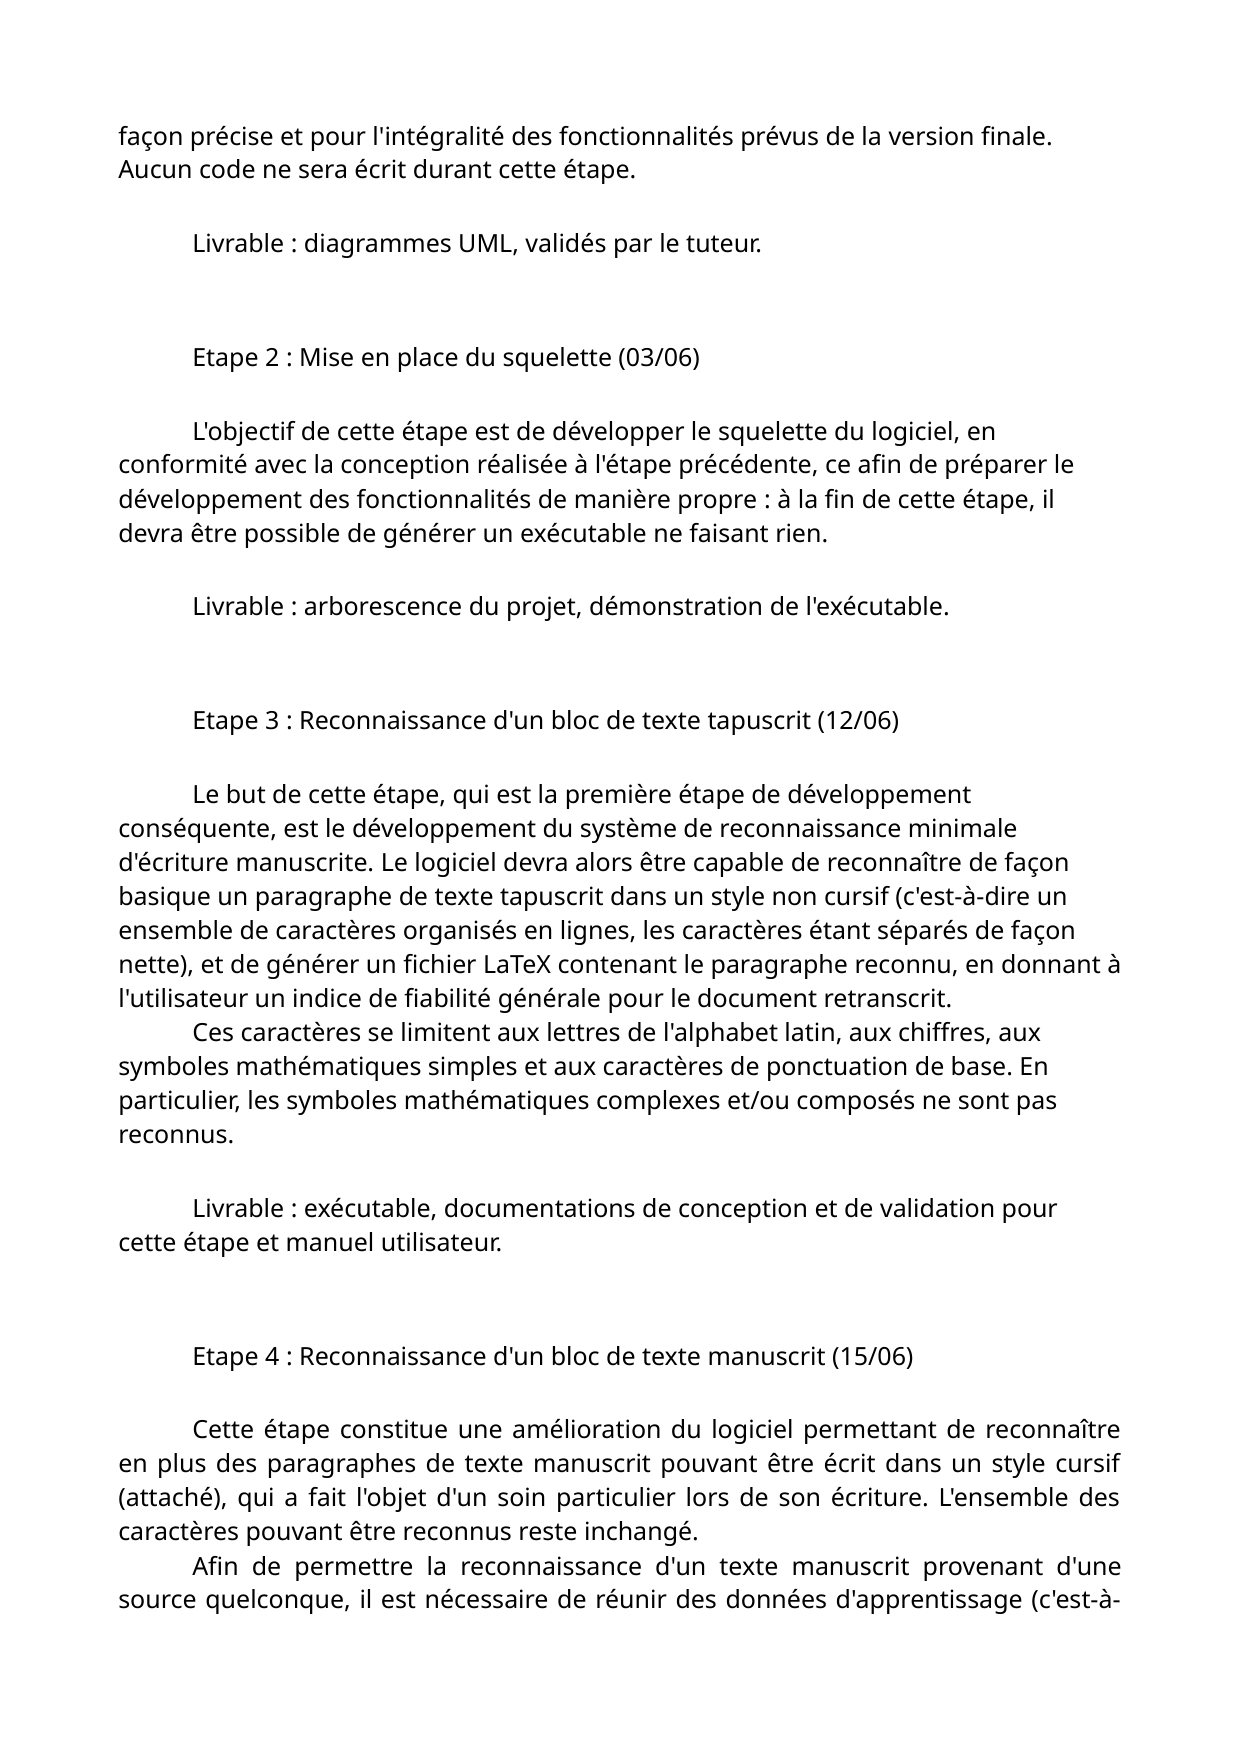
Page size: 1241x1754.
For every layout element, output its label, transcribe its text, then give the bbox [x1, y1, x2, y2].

text Afin de permettre la reconnaissance d'un texte manuscrit provenant d'une source quelconque, il est nécessaire de réunir des données d'apprentissage (c'est-à- [118, 1548, 1122, 1616]
text L'objectif de cette étape est de développer le squelette du logiciel, en conformité avec la conception réalisée à l'étape précédente, ce afin de préparer le développement des fonctionnalités de manière propre : à la fin de cette étape, il devra être possible de générer un exécutable ne faisant rien. [118, 413, 1122, 549]
text Ces caractères se limitent aux lettres de l'alphabet latin, aux chiffres, aux symboles mathématiques simples et aux caractères de ponctuation de base. En particulier, les symboles mathématiques complexes et/ou composés ne sont pas reconnus. [118, 1015, 1122, 1151]
text Livrable : exécutable, documentations de conception et de validation pour cette étape et manuel utilisateur. [118, 1191, 1122, 1259]
text Le but de cette étape, qui est la première étape de développement conséquente, est le développement du système de reconnaissance minimale d'écriture manuscrite. Le logiciel devra alors être capable de reconnaître de façon basique un paragraphe de texte tapuscrit dans un style non cursif (c'est-à-dire un ensemble de caractères organisés en lignes, les caractères étant séparés de façon nette), et de générer un fichier LaTeX contenant le paragraphe reconnu, en donnant à l'utilisateur un indice de fiabilité générale pour le document retranscrit. [118, 776, 1122, 1015]
text façon précise et pour l'intégralité des fonctionnalités prévus de la version finale. Aucun code ne sera écrit durant cette étape. [118, 118, 1122, 186]
text Livrable : diagrammes UML, validés par le tuteur. [118, 226, 1122, 260]
text Cette étape constitue une amélioration du logiciel permettant de reconnaître en plus des paragraphes de texte manuscrit pouvant être écrit dans un style cursif (attaché), qui a fait l'objet d'un soin particulier lors de son écriture. L'ensemble des caractères pouvant être reconnus reste inchangé. [118, 1412, 1122, 1548]
text Etape 3 : Reconnaissance d'un bloc de texte tapuscrit (12/06) [118, 702, 1122, 737]
text Livrable : arborescence du projet, démonstration de l'exécutable. [118, 589, 1122, 623]
text Etape 4 : Reconnaissance d'un bloc de texte manuscrit (15/06) [118, 1338, 1122, 1372]
text Etape 2 : Mise en place du squelette (03/06) [118, 339, 1122, 373]
